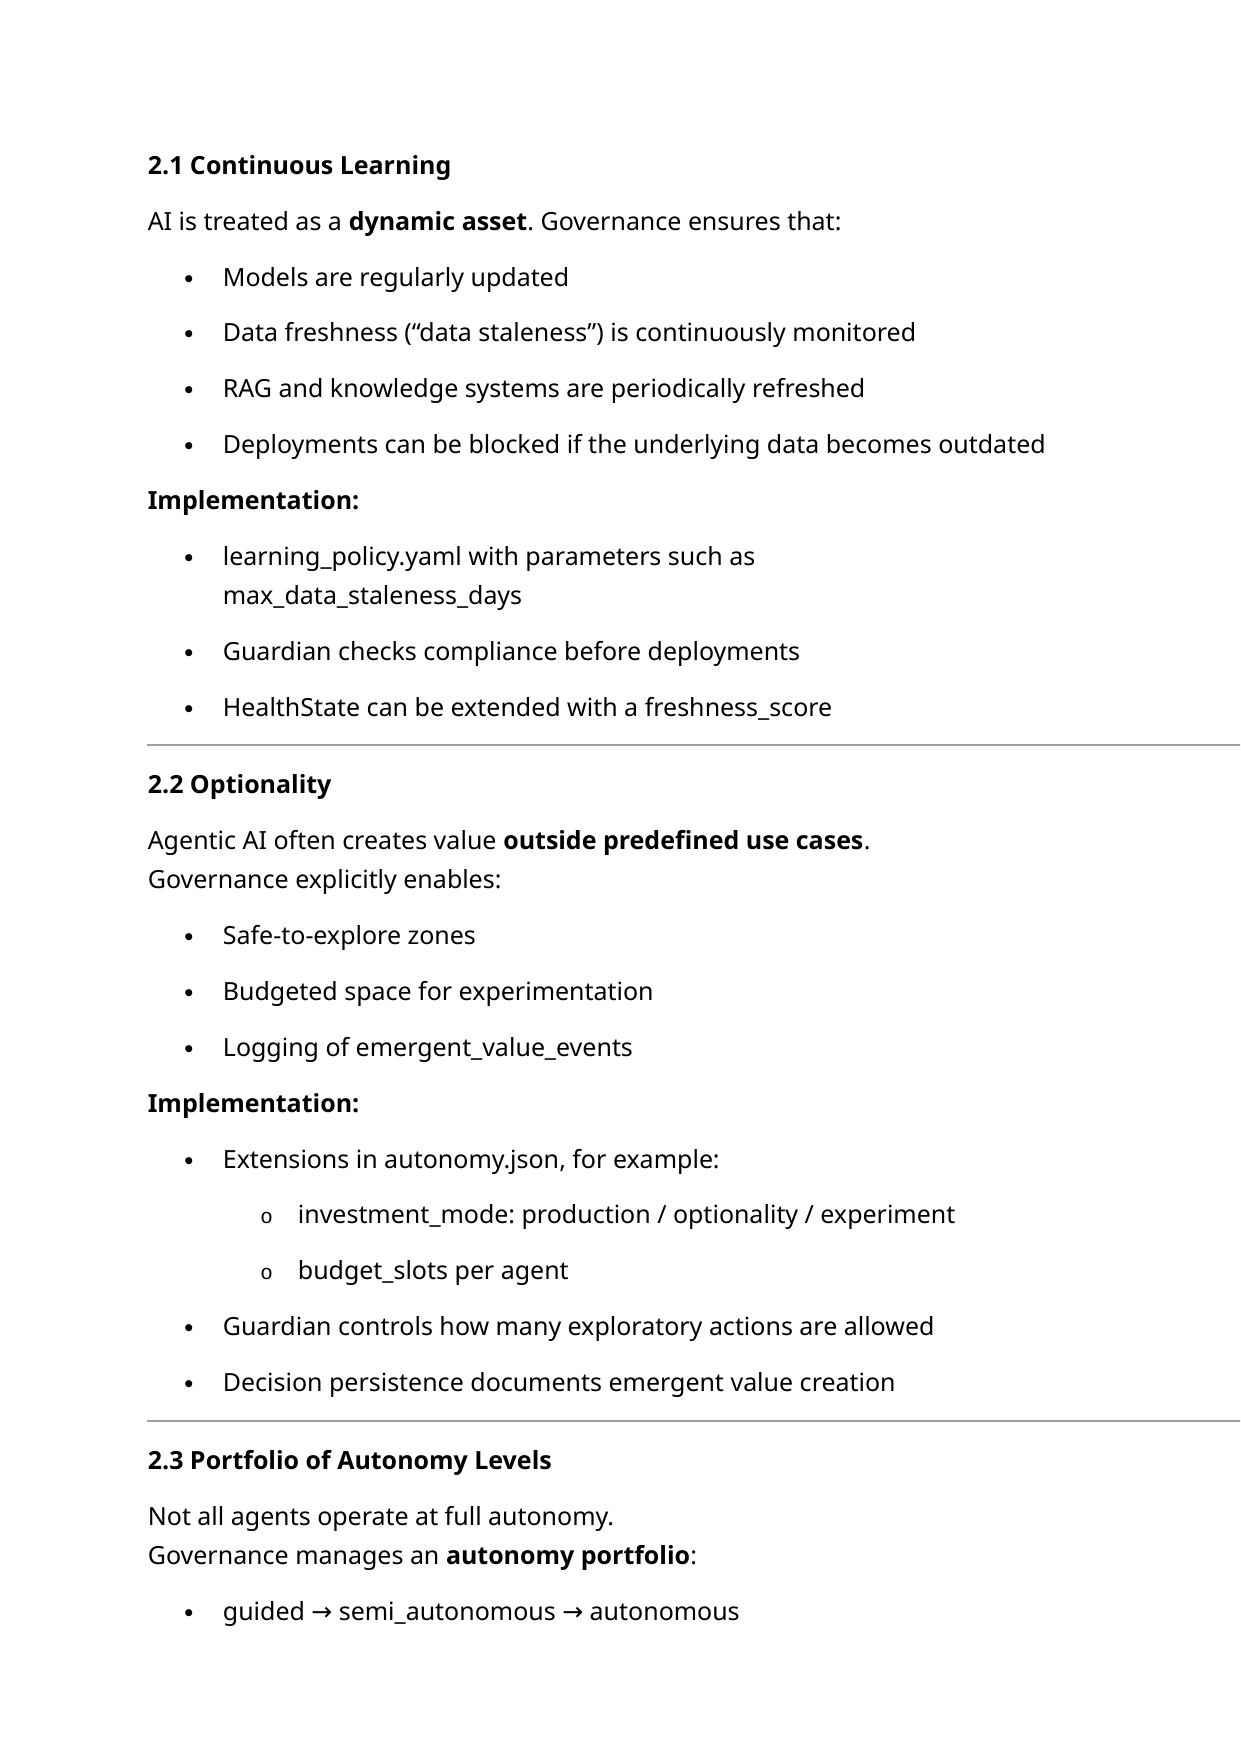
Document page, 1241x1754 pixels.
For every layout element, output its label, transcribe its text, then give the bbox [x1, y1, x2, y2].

list HealthState can be extended with a freshness_score [185, 689, 1093, 723]
list Budgeted space for experimentation [185, 974, 1093, 1008]
list Models are regularly updated [185, 259, 1093, 293]
list learning_policy.yaml with parameters such as max_data_staleness_days [185, 538, 1093, 612]
list Guardian controls how many exploratory actions are allowed [185, 1309, 1093, 1343]
text Agentic AI often creates value outside predefined use cases. Governance explicitly enables: [148, 823, 1093, 896]
list RAG and knowledge systems are periodically refreshed [185, 371, 1093, 405]
list Logging of emergent_value_events [185, 1030, 1093, 1064]
text Implementation: [148, 483, 1093, 517]
list Deployments can be blocked if the underlying data becomes outdated [185, 427, 1093, 461]
list guided → semi_autonomous → autonomous [185, 1593, 1093, 1627]
text 2.2 Optionality [148, 767, 1093, 801]
text Not all agents operate at full autonomy. Governance manages an autonomy portfolio: [148, 1498, 1093, 1572]
text 2.3 Portfolio of Autonomy Levels [148, 1443, 1093, 1477]
list Safe-to-explore zones [185, 918, 1093, 952]
list Data freshness (“data staleness”) is continuously monitored [185, 315, 1093, 349]
list Decision persistence documents emergent value creation [185, 1365, 1093, 1399]
text AI is treated as a dynamic asset. Governance ensures that: [148, 203, 1093, 237]
text 2.1 Continuous Learning [148, 148, 1093, 182]
list investment_mode: production / optionality / experiment [260, 1197, 1093, 1231]
list Guardian checks compliance before deployments [185, 633, 1093, 667]
text Implementation: [148, 1086, 1093, 1119]
list budget_slots per agent [260, 1253, 1093, 1287]
list Extensions in autonomy.json, for example: [185, 1141, 1093, 1175]
